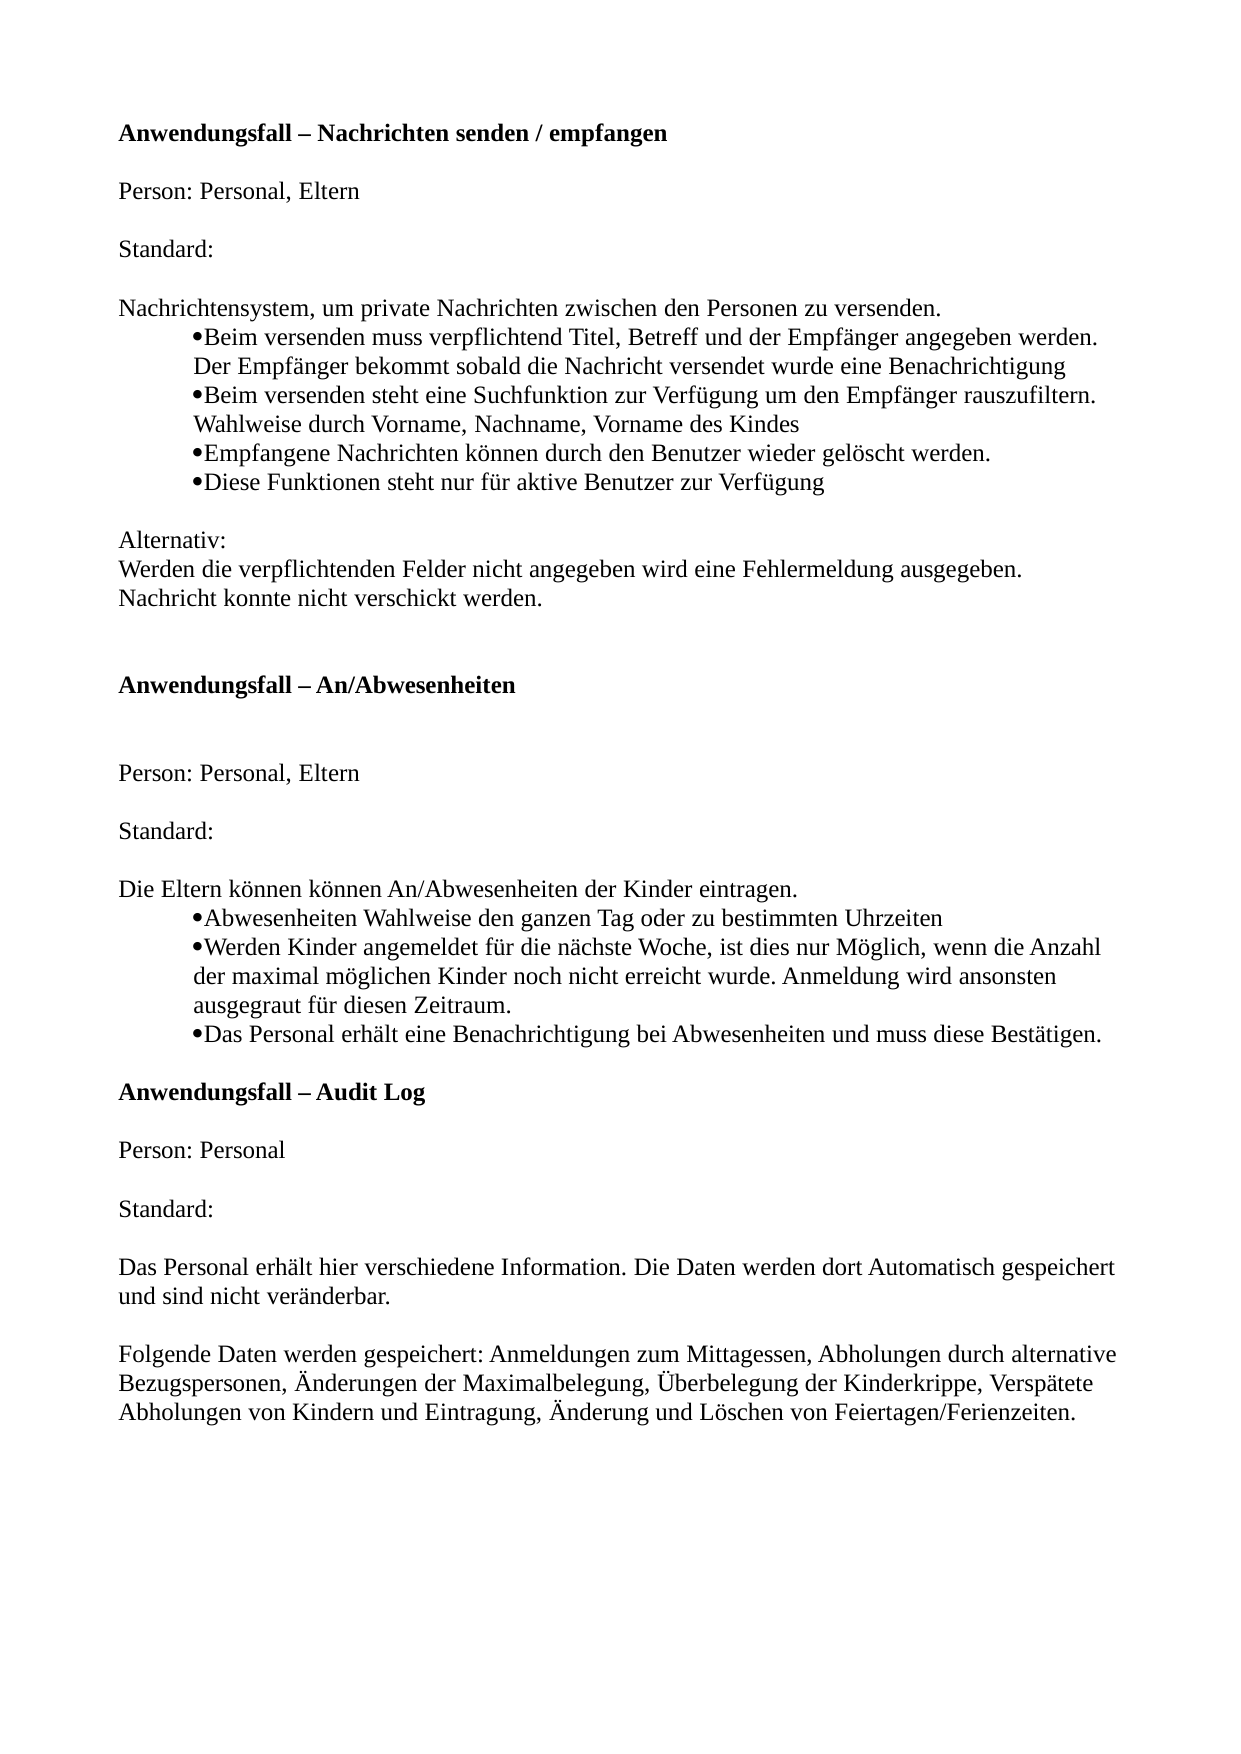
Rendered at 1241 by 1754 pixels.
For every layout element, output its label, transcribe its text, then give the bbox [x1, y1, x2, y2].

text Person: Personal, Eltern [118, 757, 1122, 787]
list Beim versenden steht eine Suchfunktion zur Verfügung um den Empfänger rauszufiltern. Wahlweise durch Vorname, Nachname, Vorname des Kindes [118, 380, 1122, 438]
text Nachrichtensystem, um private Nachrichten zwischen den Personen zu versenden. [118, 292, 1122, 322]
text Werden die verpflichtenden Felder nicht angegeben wird eine Fehlermeldung ausgegeben. Nachricht konnte nicht verschickt werden. [118, 554, 1122, 612]
text Person: Personal, Eltern [118, 176, 1122, 205]
text Standard: [118, 1193, 1122, 1222]
text Anwendungsfall – An/Abwesenheiten [118, 670, 1122, 699]
list Werden Kinder angemeldet für die nächste Woche, ist dies nur Möglich, wenn die Anzahl der maximal möglichen Kinder noch nicht erreicht wurde. Anmeldung wird ansonsten ausgegraut für diesen Zeitraum. [118, 932, 1122, 1019]
text Alternativ: [118, 525, 1122, 554]
text Person: Personal [118, 1135, 1122, 1164]
text Anwendungsfall – Audit Log [118, 1077, 1122, 1106]
list Diese Funktionen steht nur für aktive Benutzer zur Verfügung [118, 467, 1122, 496]
text Standard: [118, 234, 1122, 263]
text Standard: [118, 816, 1122, 845]
list Das Personal erhält eine Benachrichtigung bei Abwesenheiten und muss diese Bestätigen. [118, 1019, 1122, 1048]
text Anwendungsfall – Nachrichten senden / empfangen [118, 118, 1122, 147]
list Beim versenden muss verpflichtend Titel, Betreff und der Empfänger angegeben werden. Der Empfänger bekommt sobald die Nachricht versendet wurde eine Benachrichtigung [118, 322, 1122, 380]
text Die Eltern können können An/Abwesenheiten der Kinder eintragen. [118, 874, 1122, 903]
text Folgende Daten werden gespeichert: Anmeldungen zum Mittagessen, Abholungen durch alternative Bezugspersonen, Änderungen der Maximalbelegung, Überbelegung der Kinderkrippe, Verspätete Abholungen von Kindern und Eintragung, Änderung und Löschen von Feiertagen/Ferienzeiten. [118, 1339, 1122, 1426]
list Empfangene Nachrichten können durch den Benutzer wieder gelöscht werden. [118, 438, 1122, 467]
list Abwesenheiten Wahlweise den ganzen Tag oder zu bestimmten Uhrzeiten [118, 903, 1122, 932]
text Das Personal erhält hier verschiedene Information. Die Daten werden dort Automatisch gespeichert und sind nicht veränderbar. [118, 1252, 1122, 1310]
